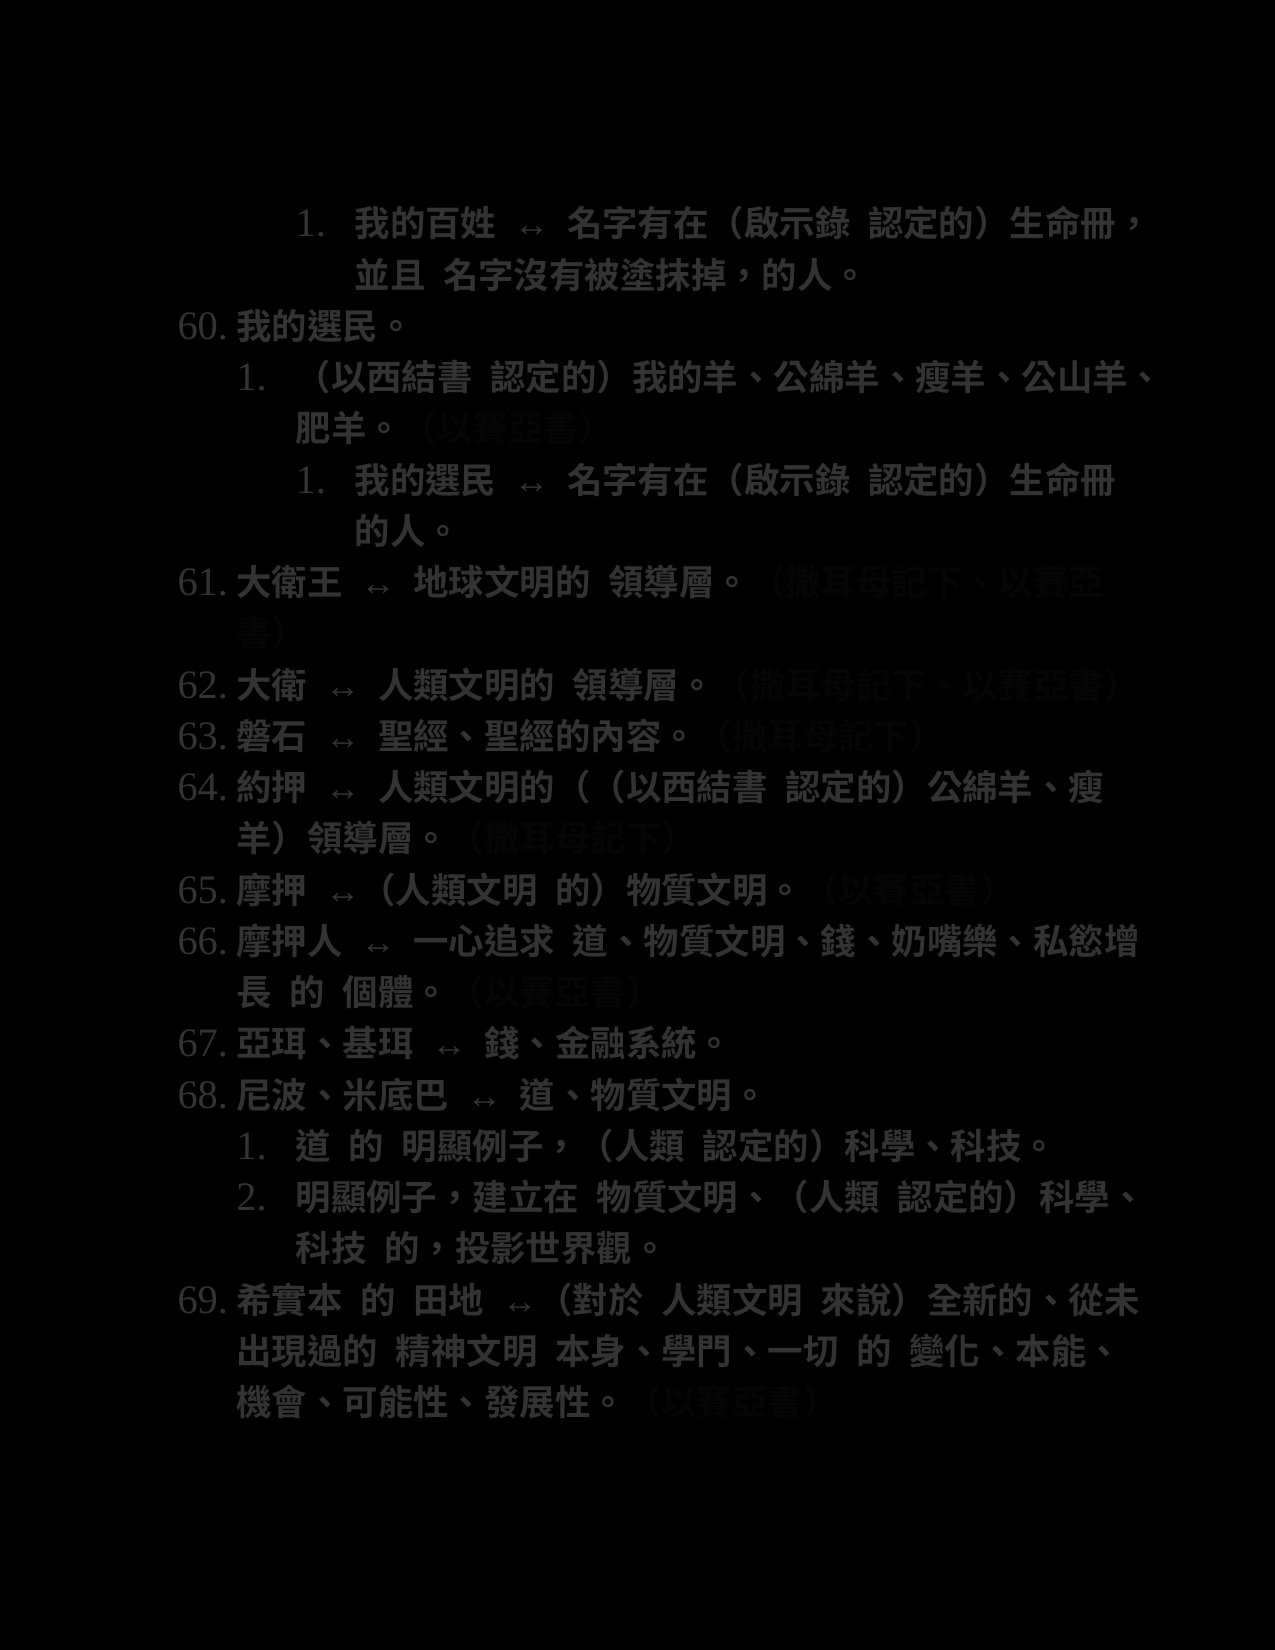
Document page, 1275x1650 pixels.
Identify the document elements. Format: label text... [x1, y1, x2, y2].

list 摩押人 ↔ 一心追求 道、物質文明、錢、奶嘴樂、私慾增長 的 個體。（以賽亞書） [177, 913, 1157, 1016]
list （以西結書 認定的）我的羊、公綿羊、瘦羊、公山羊、肥羊。（以賽亞書） [236, 349, 1157, 452]
list 尼波、米底巴 ↔ 道、物質文明。 [177, 1067, 1157, 1118]
list 我的選民 ↔ 名字有在（啟示錄 認定的）生命冊 的人。 [295, 452, 1157, 554]
list 我的百姓 ↔ 名字有在（啟示錄 認定的）生命冊，並且 名字沒有被塗抹掉，的人。 [295, 196, 1157, 298]
list 希實本 的 田地 ↔（對於 人類文明 來說）全新的、從未出現過的 精神文明 本身、學門、一切 的 變化、本能、機會、可能性、發展性。（以賽亞書） [177, 1272, 1157, 1426]
list 道 的 明顯例子，（人類 認定的）科學、科技。 [236, 1118, 1157, 1169]
list 約押 ↔ 人類文明的（（以西結書 認定的）公綿羊、瘦羊）領導層。（撒耳母記下） [177, 759, 1157, 862]
list 亞珥、基珥 ↔ 錢、金融系統。 [177, 1016, 1157, 1067]
list 明顯例子，建立在 物質文明、（人類 認定的）科學、科技 的，投影世界觀。 [236, 1169, 1157, 1272]
list 摩押 ↔（人類文明 的）物質文明。（以賽亞書） [177, 862, 1157, 913]
list 大衛王 ↔ 地球文明的 領導層。（撒耳母記下、以賽亞書） [177, 554, 1157, 657]
list 我的選民。 [177, 298, 1157, 349]
list 磐石 ↔ 聖經、聖經的內容。（撒耳母記下） [177, 708, 1157, 759]
list 大衛 ↔ 人類文明的 領導層。（撒耳母記下、以賽亞書） [177, 657, 1157, 708]
